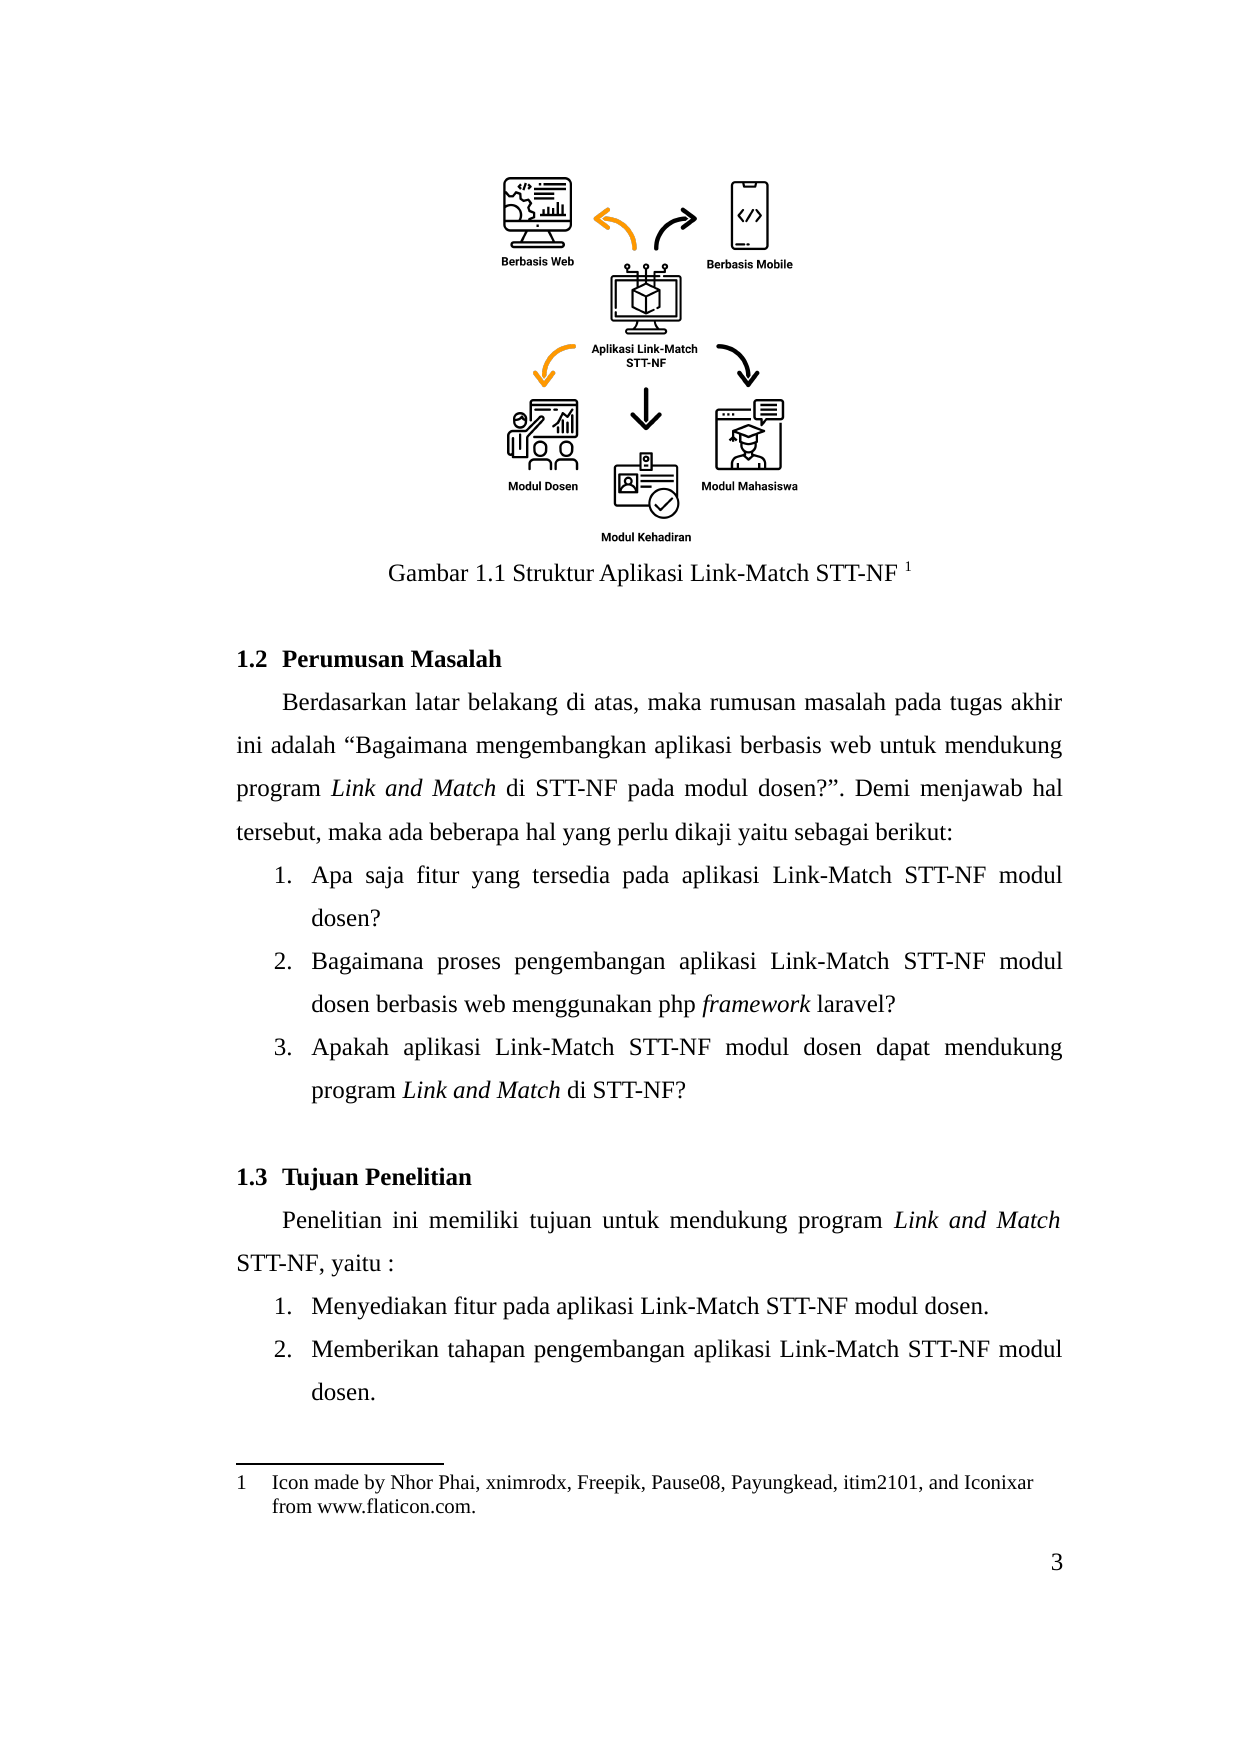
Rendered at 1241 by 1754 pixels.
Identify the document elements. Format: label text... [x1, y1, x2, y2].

text Gambar 1.1 Struktur Aplikasi Link-Match STT-NF [236, 558, 1063, 587]
subtitle 1.2 Perumusan Masalah [236, 644, 1063, 673]
list Memberikan tahapan pengembangan aplikasi Link-Match STT-NF modul dosen. [274, 1334, 1063, 1406]
list Menyediakan fitur pada aplikasi Link-Match STT-NF modul dosen. [274, 1291, 1063, 1320]
list Bagaimana proses pengembangan aplikasi Link-Match STT-NF modul dosen berbasis web menggunakan php framework laravel? [274, 946, 1063, 1018]
picture [501, 177, 798, 544]
text Penelitian ini memiliki tujuan untuk mendukung program Link and Match STT-NF, yaitu : [236, 1205, 1063, 1277]
list Apa saja fitur yang tersedia pada aplikasi Link-Match STT-NF modul dosen? [274, 860, 1063, 932]
subtitle 1.3 Tujuan Penelitian [236, 1162, 1063, 1190]
text Berdasarkan latar belakang di atas, maka rumusan masalah pada tugas akhir ini adalah “Bagaimana mengembangkan aplikasi berbasis web untuk mendukung program Link and Match di STT-NF pada modul dosen?”. Demi menjawab hal tersebut, maka ada beberapa hal yang perlu dikaji yaitu sebagai berikut: [236, 687, 1063, 845]
list Apakah aplikasi Link-Match STT-NF modul dosen dapat mendukung program Link and Match di STT-NF? [274, 1032, 1063, 1104]
text Icon made by Nhor Phai, xnimrodx, Freepik, Pause08, Payungkead, itim2101, and Iconixar from www.flaticon.com. [236, 1470, 1063, 1518]
